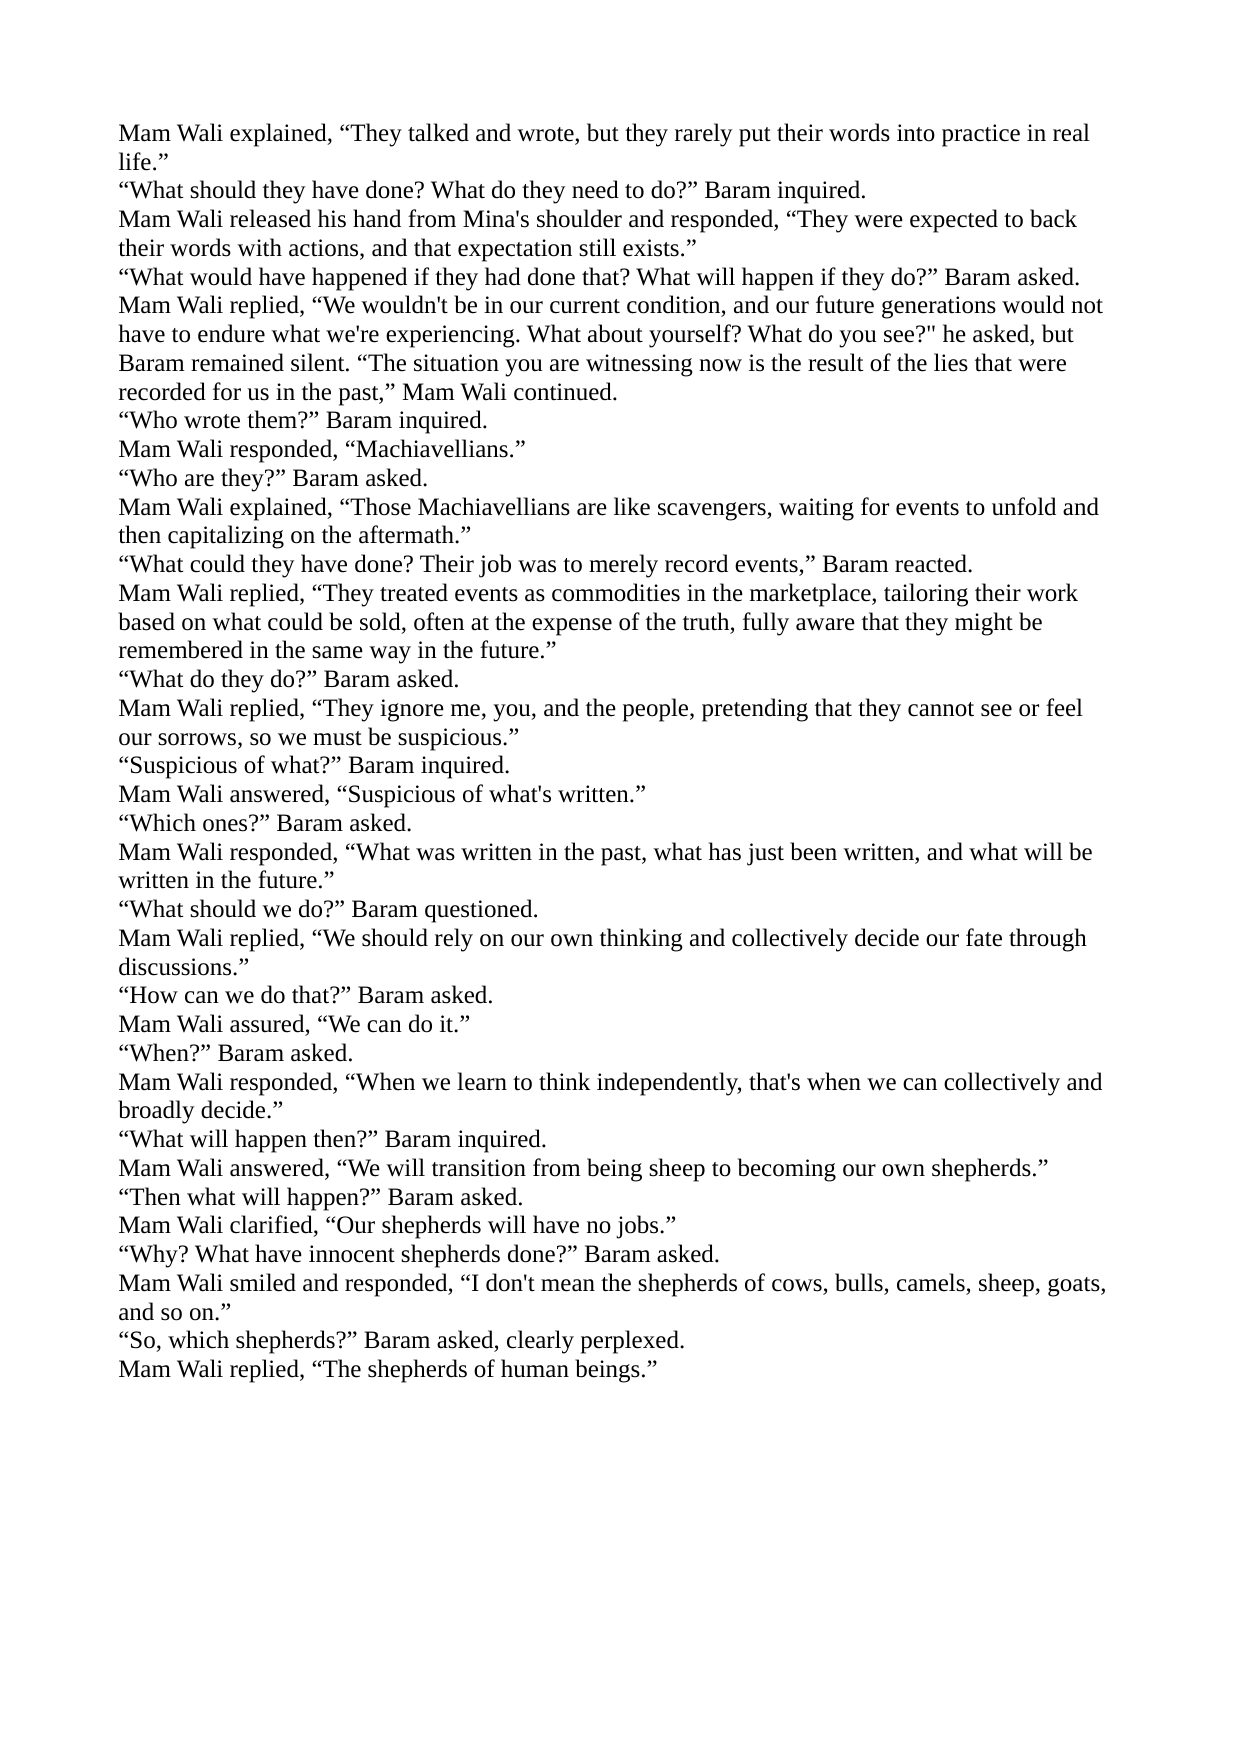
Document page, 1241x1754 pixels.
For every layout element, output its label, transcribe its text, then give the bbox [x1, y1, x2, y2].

text “What should they have done? What do they need to do?” Baram inquired. [118, 176, 1122, 204]
text Mam Wali responded, “What was written in the past, what has just been written, and what will be written in the future.” [118, 837, 1122, 894]
text “Who wrote them?” Baram inquired. [118, 406, 1122, 434]
text Mam Wali replied, “We wouldn't be in our current condition, and our future generations would not have to endure what we're experiencing. What about yourself? What do you see?" he asked, but Baram remained silent. “The situation you are witnessing now is the result of the lies that were recorded for us in the past,” Mam Wali continued. [118, 291, 1122, 406]
text “What would have happened if they had done that? What will happen if they do?” Baram asked. [118, 262, 1122, 291]
text “What should we do?” Baram questioned. [118, 894, 1122, 923]
text Mam Wali replied, “They ignore me, you, and the people, pretending that they cannot see or feel our sorrows, so we must be suspicious.” [118, 693, 1122, 751]
text “What could they have done? Their job was to merely record events,” Baram reacted. [118, 549, 1122, 578]
text “What will happen then?” Baram inquired. [118, 1124, 1122, 1153]
text “Who are they?” Baram asked. [118, 463, 1122, 492]
text Mam Wali assured, “We can do it.” [118, 1009, 1122, 1038]
text Mam Wali responded, “When we learn to think independently, that's when we can collectively and broadly decide.” [118, 1067, 1122, 1124]
text Mam Wali explained, “They talked and wrote, but they rarely put their words into practice in real life.” [118, 118, 1122, 176]
text “Why? What have innocent shepherds done?” Baram asked. [118, 1239, 1122, 1268]
text “Suspicious of what?” Baram inquired. [118, 751, 1122, 779]
text Mam Wali replied, “We should rely on our own thinking and collectively decide our fate through discussions.” [118, 923, 1122, 981]
text Mam Wali smiled and responded, “I don't mean the shepherds of cows, bulls, camels, sheep, goats, and so on.” [118, 1268, 1122, 1326]
text Mam Wali explained, “Those Machiavellians are like scavengers, waiting for events to unfold and then capitalizing on the aftermath.” [118, 492, 1122, 549]
text “So, which shepherds?” Baram asked, clearly perplexed. [118, 1326, 1122, 1354]
text Mam Wali answered, “We will transition from being sheep to becoming our own shepherds.” [118, 1153, 1122, 1182]
text Mam Wali responded, “Machiavellians.” [118, 434, 1122, 463]
text “Which ones?” Baram asked. [118, 808, 1122, 837]
text “Then what will happen?” Baram asked. [118, 1182, 1122, 1211]
text “When?” Baram asked. [118, 1038, 1122, 1067]
text Mam Wali clarified, “Our shepherds will have no jobs.” [118, 1211, 1122, 1239]
text Mam Wali replied, “The shepherds of human beings.” [118, 1354, 1122, 1383]
text Mam Wali released his hand from Mina's shoulder and responded, “They were expected to back their words with actions, and that expectation still exists.” [118, 204, 1122, 262]
text “What do they do?” Baram asked. [118, 664, 1122, 693]
text Mam Wali answered, “Suspicious of what's written.” [118, 779, 1122, 808]
text Mam Wali replied, “They treated events as commodities in the marketplace, tailoring their work based on what could be sold, often at the expense of the truth, fully aware that they might be remembered in the same way in the future.” [118, 578, 1122, 664]
text “How can we do that?” Baram asked. [118, 981, 1122, 1009]
